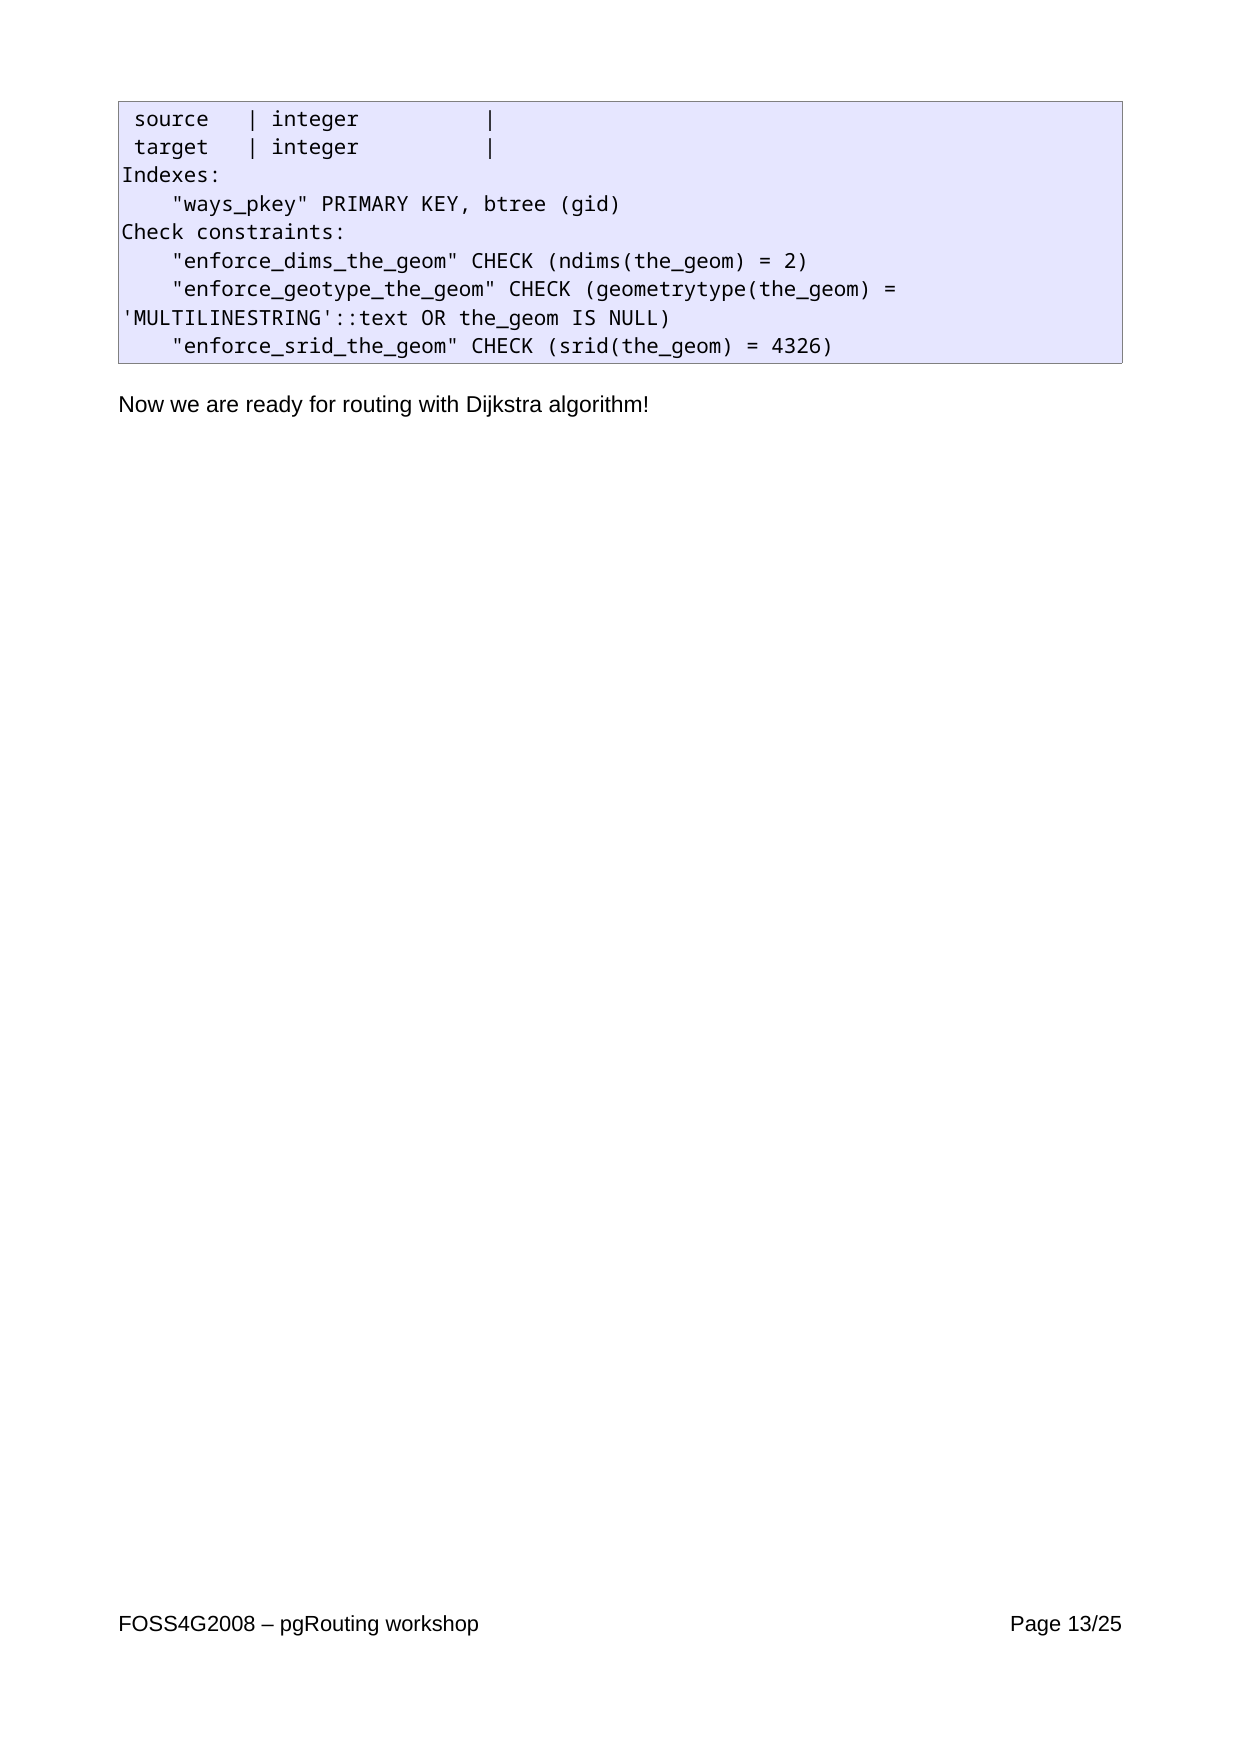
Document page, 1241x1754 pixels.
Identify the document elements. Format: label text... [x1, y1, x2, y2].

text target | integer | [119, 129, 1122, 158]
text source | integer | [119, 102, 1122, 129]
text "enforce_dims_the_geom" CHECK (ndims(the_geom) = 2) [119, 243, 1122, 271]
text "enforce_srid_the_geom" CHECK (srid(the_geom) = 4326) [119, 328, 1122, 363]
text Now we are ready for routing with Dijkstra algorithm! [118, 391, 1122, 417]
text Indexes: [119, 158, 1122, 186]
text Check constraints: [119, 214, 1122, 243]
text "enforce_geotype_the_geom" CHECK (geometrytype(the_geom) = 'MULTILINESTRING'::text OR the_geom IS NULL) [119, 271, 1122, 328]
text "ways_pkey" PRIMARY KEY, btree (gid) [119, 186, 1122, 214]
